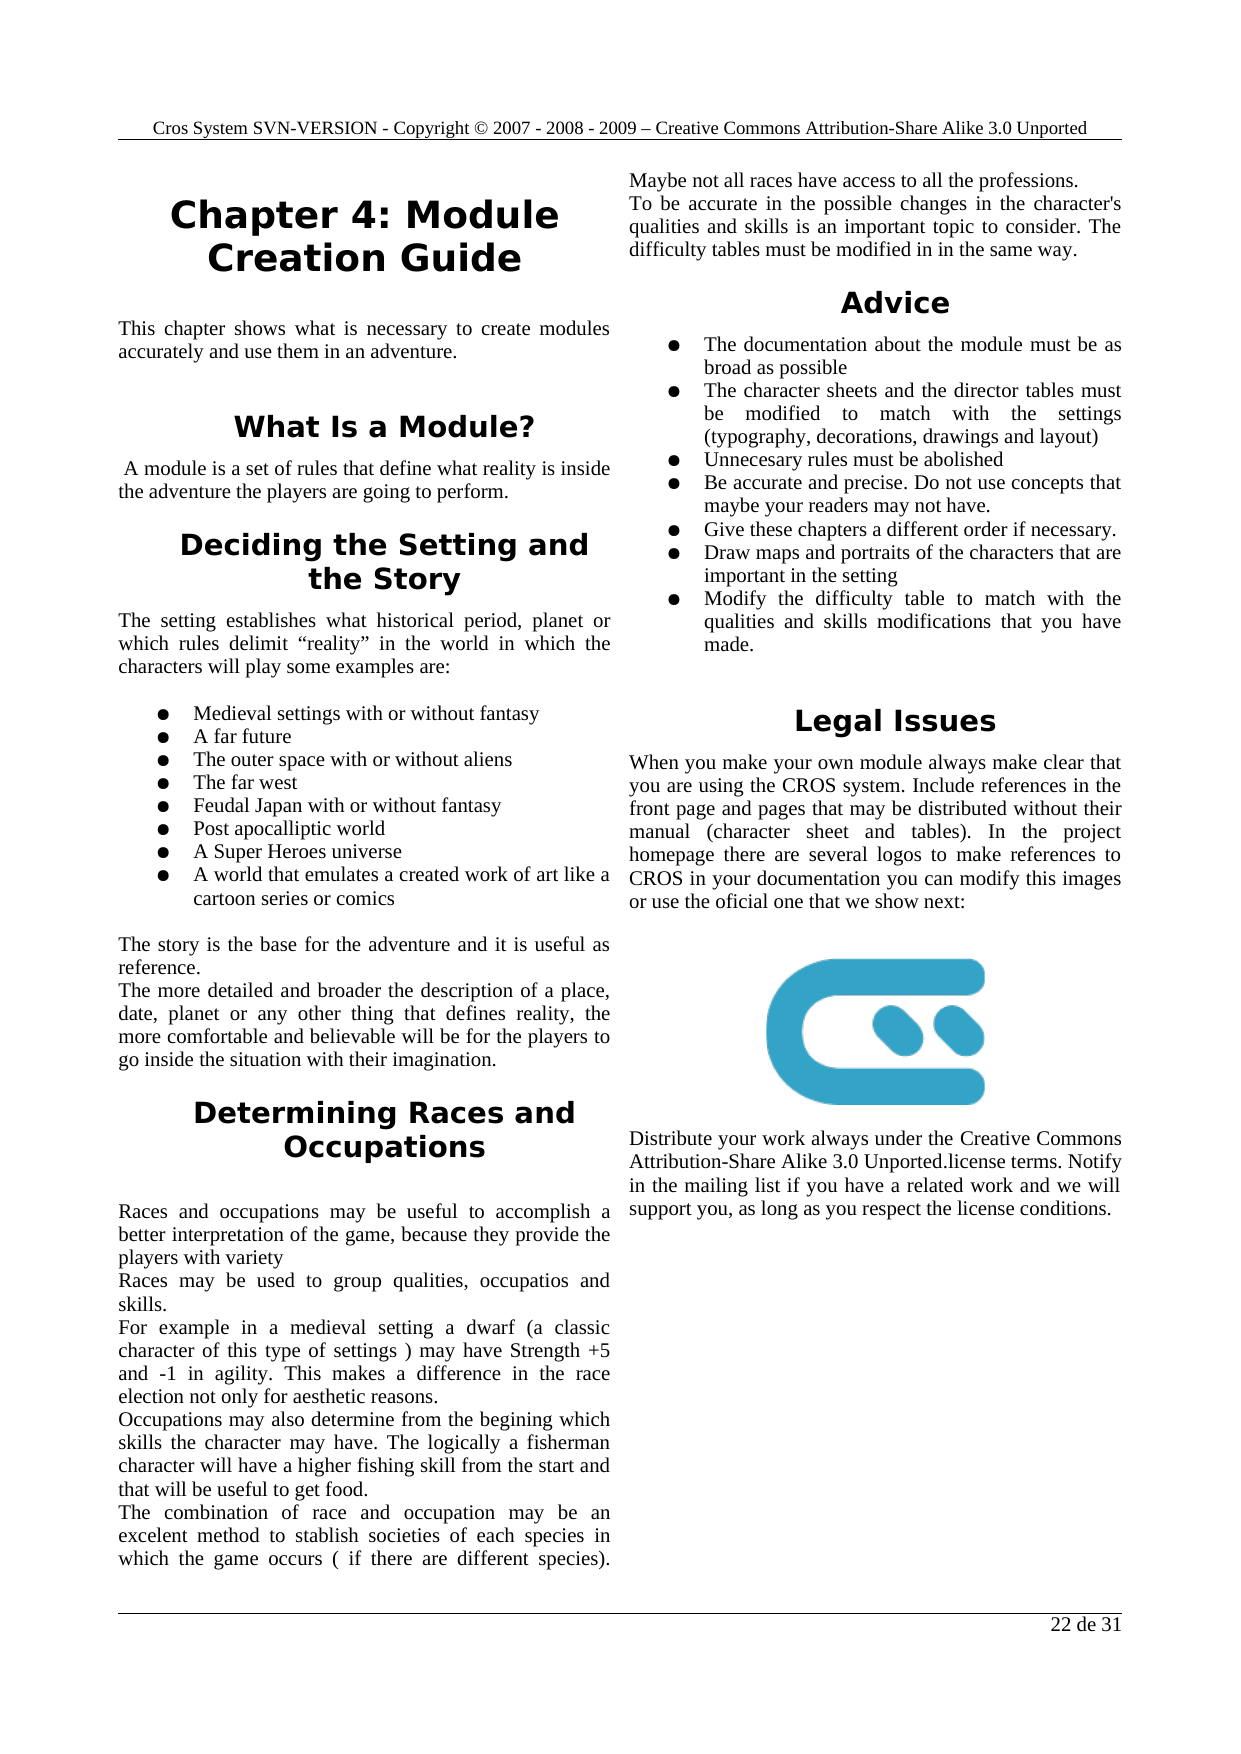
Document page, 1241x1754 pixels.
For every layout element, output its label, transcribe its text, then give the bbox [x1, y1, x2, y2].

list Draw maps and portraits of the characters that are important in the setting [666, 541, 1122, 587]
subtitle Determining Races and Occupations [158, 1096, 611, 1164]
text To be accurate in the possible changes in the character's qualities and skills is an important topic to consider. The difficulty tables must be modified in in the same way. [629, 192, 1122, 261]
subtitle Deciding the Setting and the Story [158, 528, 611, 596]
text Maybe not all races have access to all the professions. [629, 168, 1122, 192]
picture [766, 958, 985, 1105]
text The combination of race and occupation may be an excelent method to stablish societies of each species in which the game occurs ( if there are different species). [118, 1501, 611, 1570]
text Races and occupations may be useful to accomplish a better interpretation of the game, because they provide the players with variety [118, 1200, 611, 1269]
list Modify the difficulty table to match with the qualities and skills modifications that you have made. [666, 587, 1122, 656]
list Feudal Japan with or without fantasy [156, 794, 611, 817]
list Give these chapters a different order if necessary. [666, 517, 1122, 541]
list Be accurate and precise. Do not use concepts that maybe your readers may not have. [666, 471, 1122, 517]
text A module is a set of rules that define what reality is inside the adventure the players are going to perform. [118, 457, 611, 503]
text Distribute your work always under the Creative Commons Attribution-Share Alike 3.0 Unported.license terms. Notify in the mailing list if you have a related work and we will support you, as long as you respect the license conditions. [629, 1127, 1122, 1220]
text The story is the base for the adventure and it is useful as reference. [118, 933, 611, 979]
list The documentation about the module must be as broad as possible [666, 332, 1122, 379]
list A Super Heroes universe [156, 840, 611, 863]
subtitle Advice [668, 286, 1122, 320]
list The outer space with or without aliens [156, 748, 611, 771]
subtitle Legal Issues [668, 704, 1122, 738]
text Occupations may also determine from the begining which skills the character may have. The logically a fisherman character will have a higher fishing skill from the start and that will be useful to get food. [118, 1408, 611, 1501]
list The far west [156, 771, 611, 794]
list A world that emulates a created work of art like a cartoon series or comics [156, 863, 611, 909]
text The setting establishes what historical period, planet or which rules delimit “reality” in the world in which the characters will play some examples are: [118, 609, 611, 678]
list Unnecesary rules must be abolished [666, 448, 1122, 471]
text For example in a medieval setting a dwarf (a classic character of this type of settings ) may have Strength +5 and -1 in agility. This makes a difference in the race election not only for aesthetic reasons. [118, 1316, 611, 1408]
text The more detailed and broader the description of a place, date, planet or any other thing that defines reality, the more comfortable and believable will be for the players to go inside the situation with their imagination. [118, 979, 611, 1071]
list Medieval settings with or without fantasy [156, 701, 611, 724]
subtitle Chapter 4: Module Creation Guide [118, 193, 611, 281]
text When you make your own module always make clear that you are using the CROS system. Include references in the front page and pages that may be distributed without their manual (character sheet and tables). In the project homepage there are several logos to make references to CROS in your documentation you can modify this images or use the oficial one that we show next: [629, 751, 1122, 913]
list A far future [156, 724, 611, 748]
subtitle What Is a Module? [158, 411, 611, 445]
text This chapter shows what is necessary to create modules accurately and use them in an adventure. [118, 316, 611, 363]
list Post apocalliptic world [156, 817, 611, 840]
text Races may be used to group qualities, occupatios and skills. [118, 1269, 611, 1316]
list The character sheets and the director tables must be modified to match with the settings (typography, decorations, drawings and layout) [666, 379, 1122, 448]
